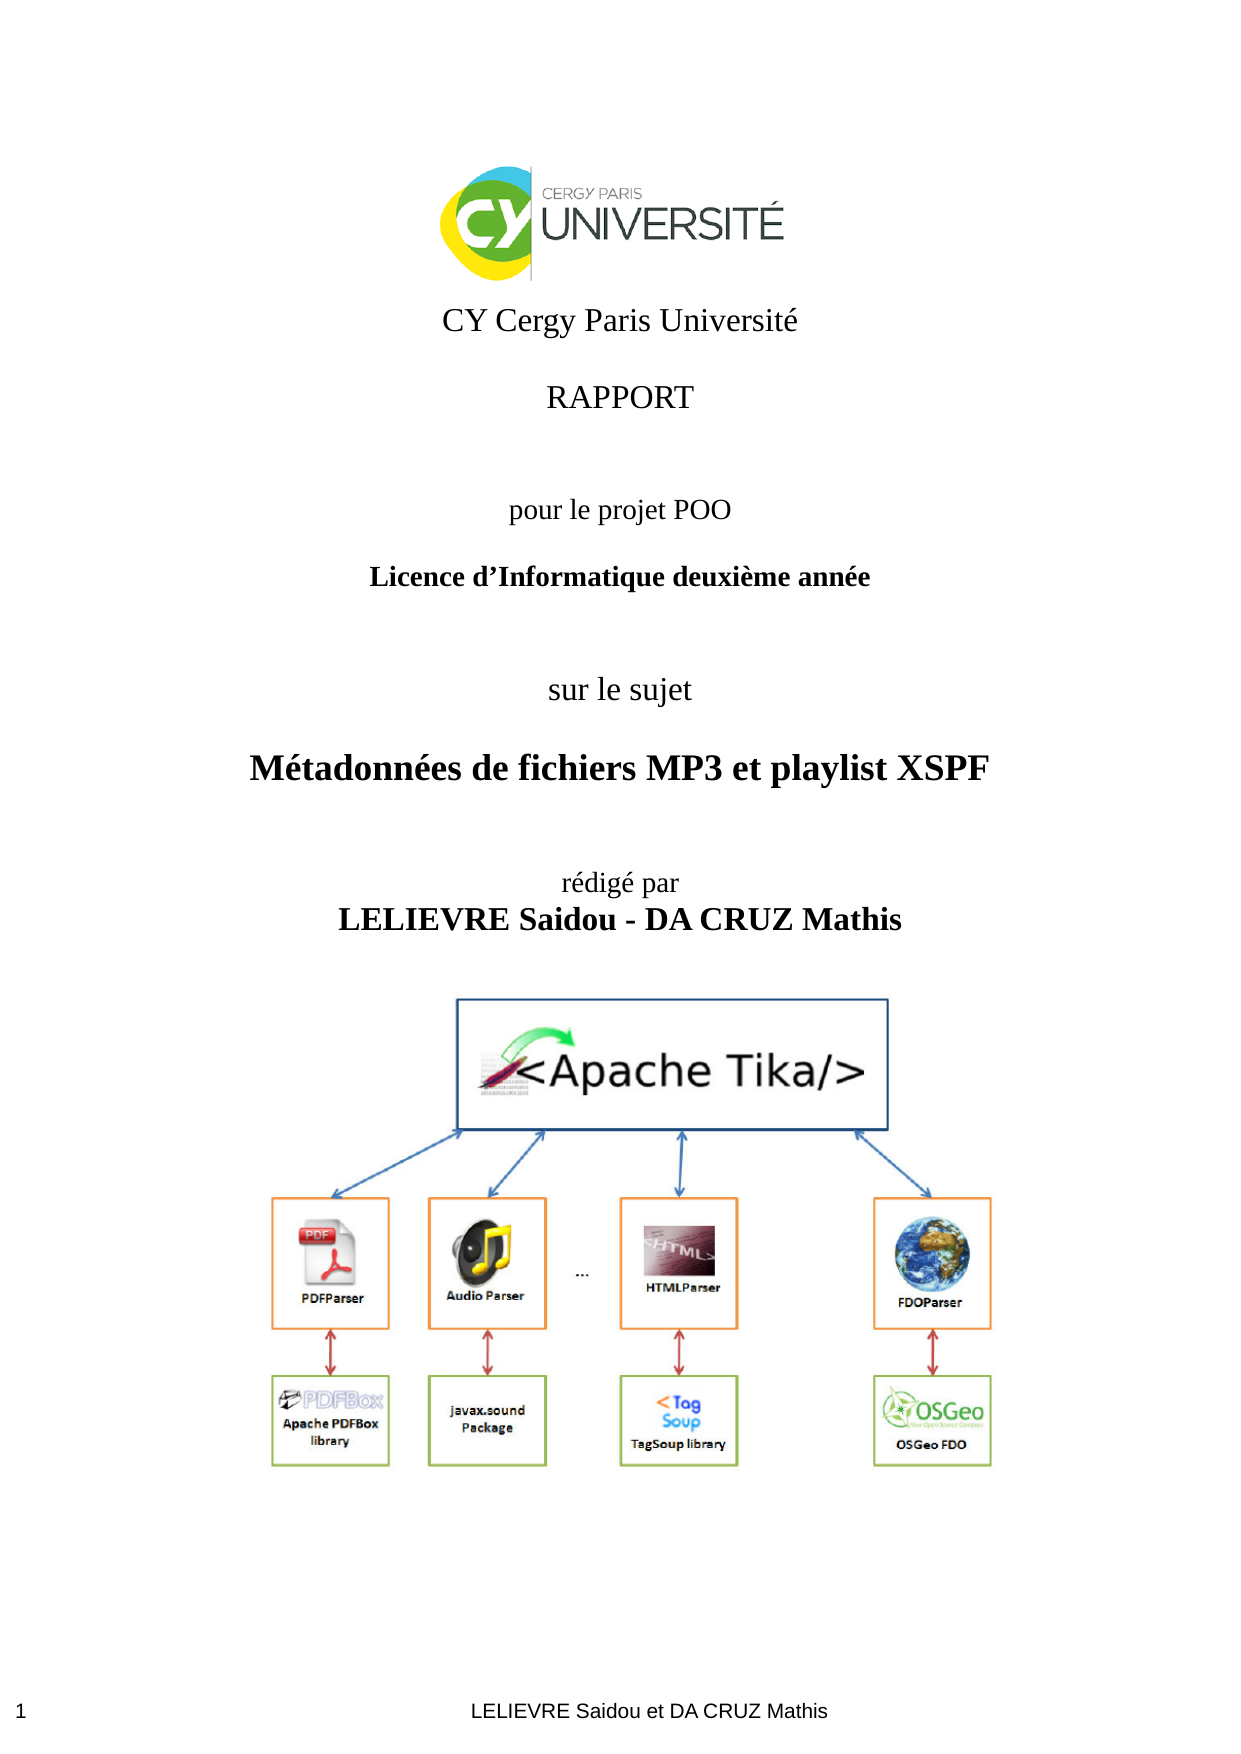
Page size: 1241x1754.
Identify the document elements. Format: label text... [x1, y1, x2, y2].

text rédigé par [118, 866, 1122, 899]
text Métadonnées de fichiers MP3 et playlist XSPF [118, 746, 1122, 789]
text LELIEVRE Saidou - DA CRUZ Mathis [118, 899, 1122, 937]
text RAPPORT [118, 377, 1122, 415]
text sur le sujet [118, 669, 1122, 707]
text pour le projet POO [118, 492, 1122, 525]
text Licence d’Informatique deuxième année [118, 559, 1122, 592]
text CY Cergy Paris Université [118, 300, 1122, 338]
